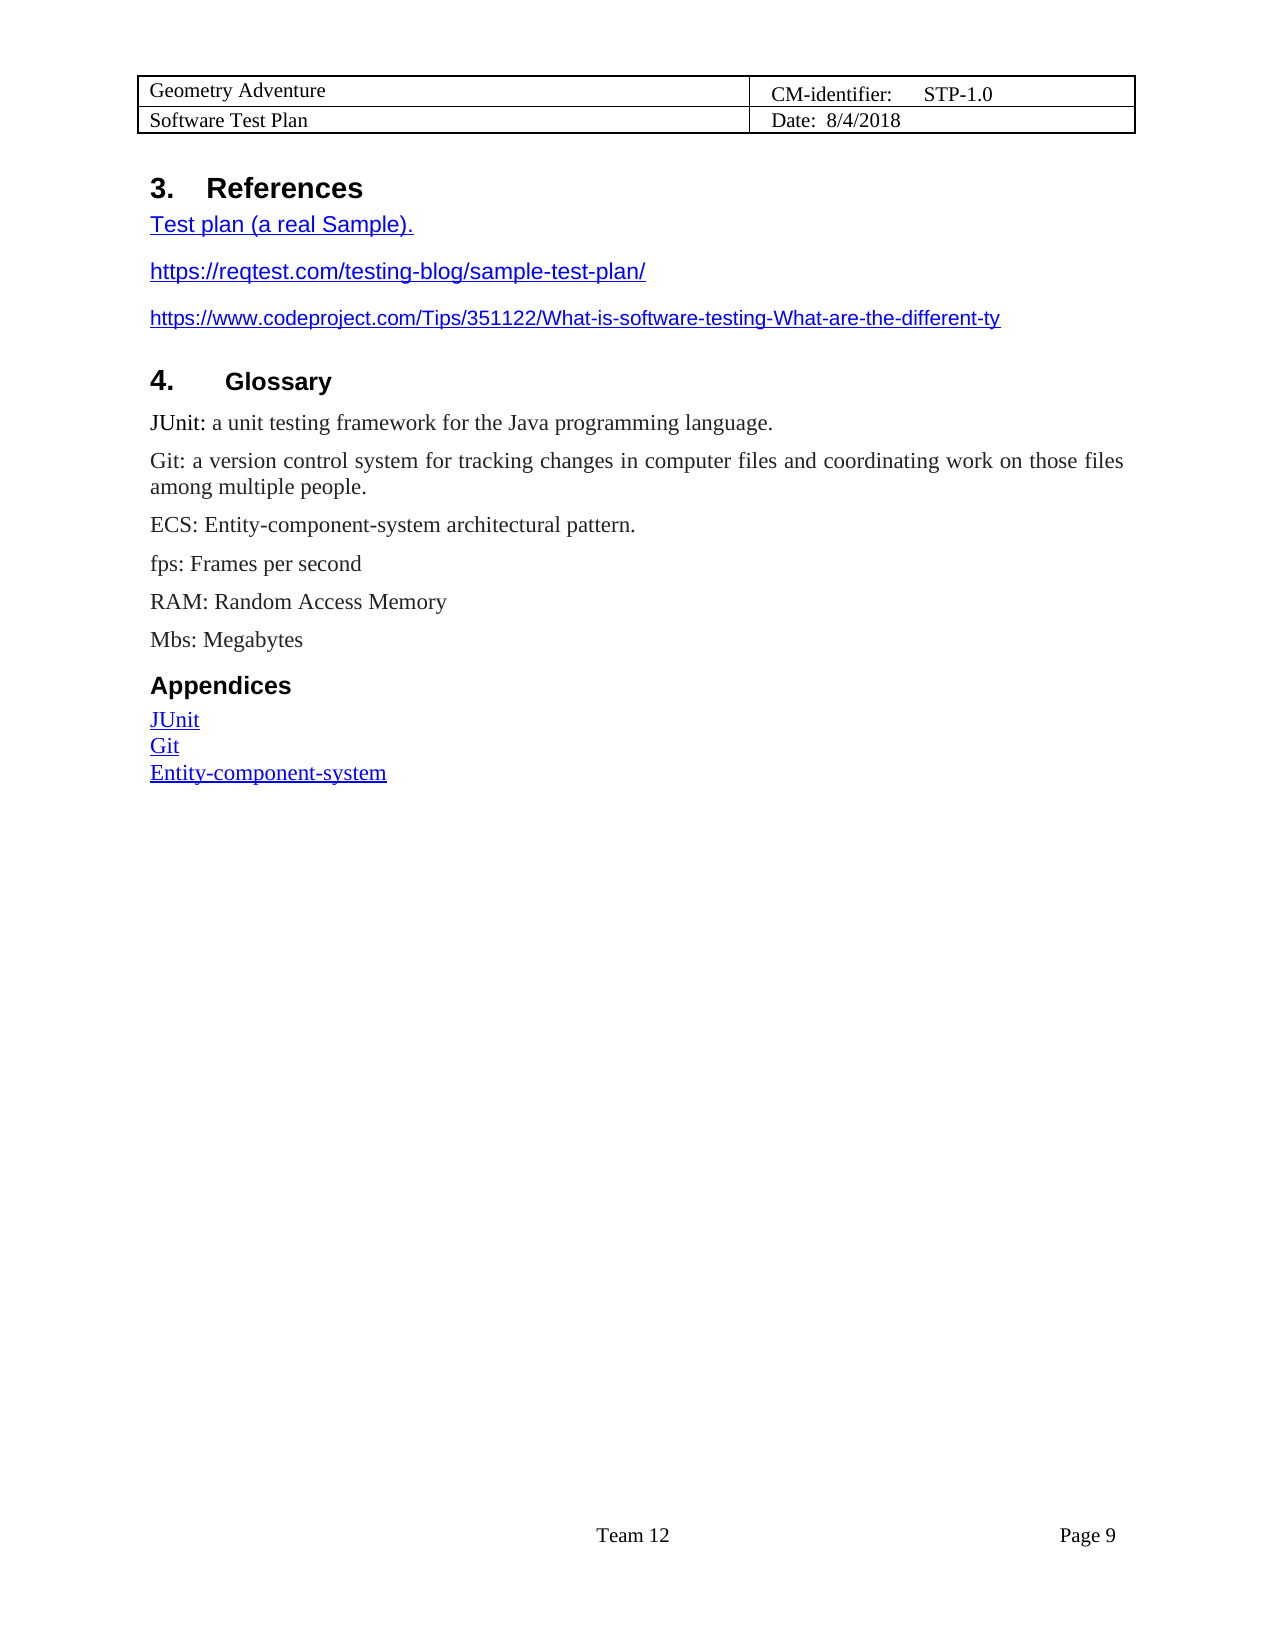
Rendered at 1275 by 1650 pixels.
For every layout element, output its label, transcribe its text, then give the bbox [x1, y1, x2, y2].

text fps: Frames per second [150, 549, 1125, 576]
text JUnit [150, 706, 1125, 732]
text JUnit: a unit testing framework for the Java programming language. [150, 408, 1125, 435]
text Test plan (a real Sample). [150, 211, 1125, 237]
text RAM: Random Access Memory [150, 588, 1125, 614]
text https://www.codeproject.com/Tips/351122/What-is-software-testing-What-are-the-different-ty [150, 306, 1125, 329]
text ECS: Entity-component-system architectural pattern. [150, 511, 1125, 538]
text Git: a version control system for tracking changes in computer files and coordinating work on those files among multiple people. [150, 447, 1125, 499]
subtitle Appendices [150, 671, 1125, 699]
subtitle References [150, 171, 1125, 205]
text Mbs: Megabytes [150, 626, 1125, 652]
text https://reqtest.com/testing-blog/sample-test-plan/ [150, 258, 1125, 285]
subtitle Glossary [150, 363, 1125, 396]
text Entity-component-system [150, 758, 1125, 785]
text Git [150, 732, 1125, 758]
